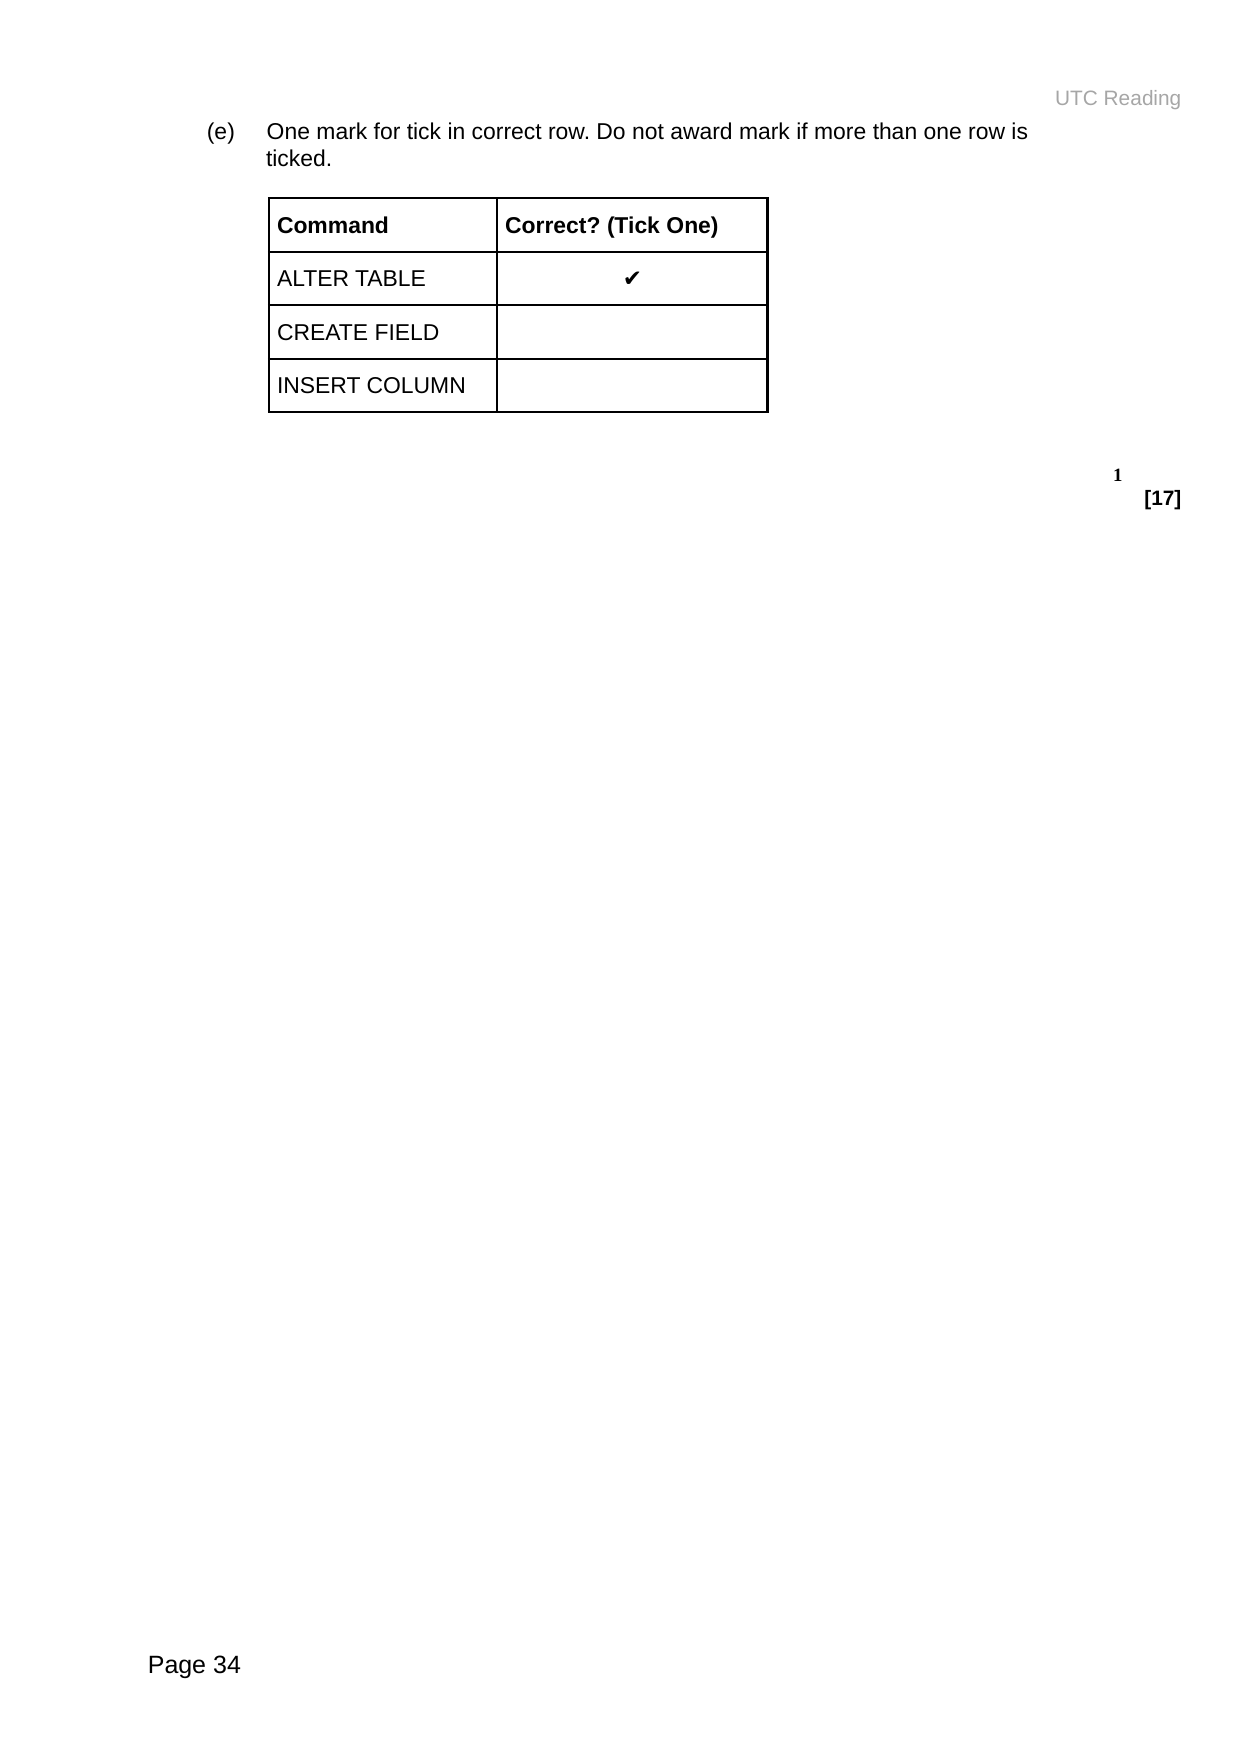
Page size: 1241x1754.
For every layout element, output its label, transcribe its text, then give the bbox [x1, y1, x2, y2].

table_header Command [270, 199, 496, 251]
table_header [141, 197, 268, 251]
text 1 [148, 464, 1122, 486]
text [17] [148, 486, 1181, 510]
table_cell ALTER TABLE [270, 253, 496, 304]
table_header Correct? (Tick One) [498, 199, 766, 251]
table_cell [498, 360, 766, 411]
table_cell ✔ [498, 253, 766, 304]
table_cell INSERT COLUMN [270, 360, 496, 411]
table_cell [141, 251, 268, 304]
table_cell CREATE FIELD [270, 306, 496, 357]
text (e) One mark for tick in correct row. Do not award mark if more than one row is ticked. [207, 118, 1063, 171]
table_cell [141, 358, 268, 411]
table_cell [141, 304, 268, 357]
table_cell [498, 306, 766, 357]
